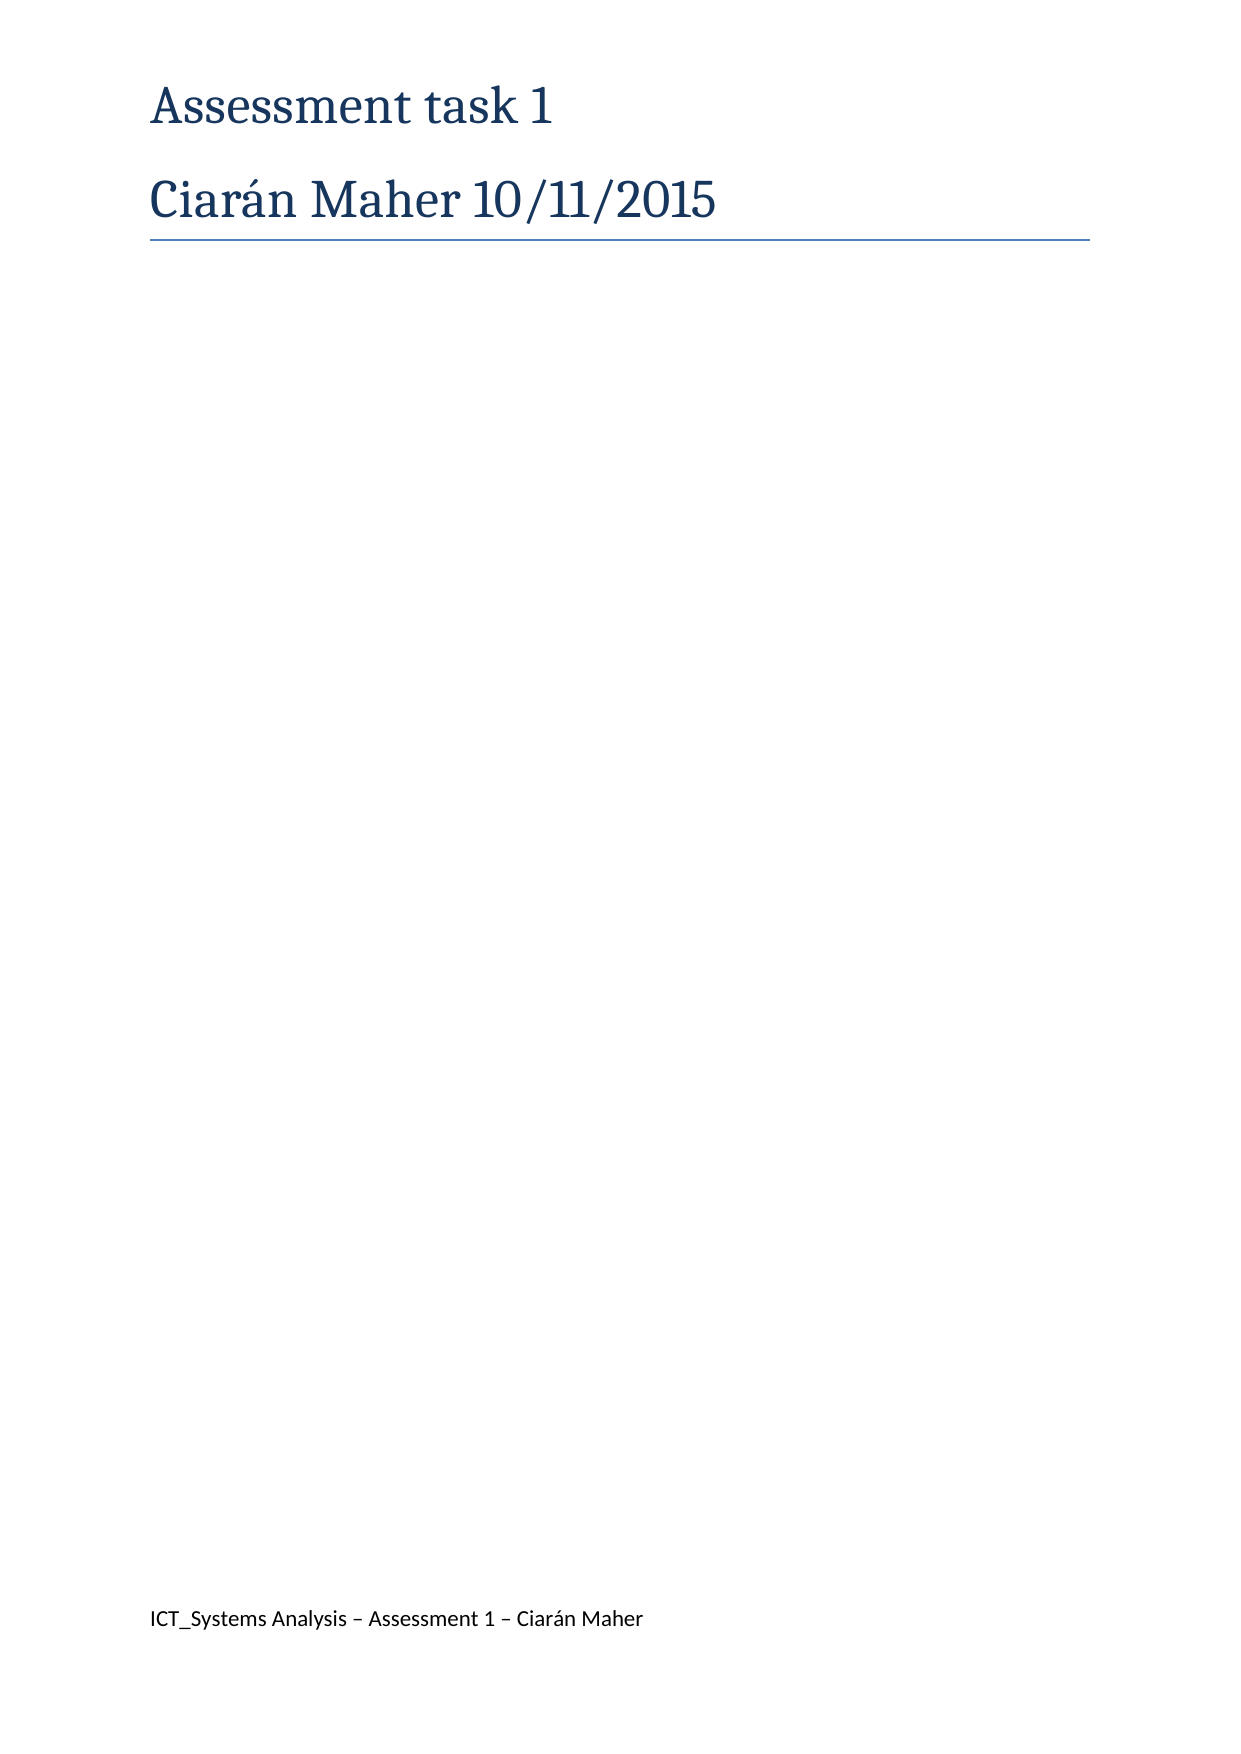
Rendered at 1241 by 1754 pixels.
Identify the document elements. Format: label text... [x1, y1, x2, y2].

title Assessment task 1 [150, 75, 1090, 137]
title Ciarán Maher 10/11/2015 [150, 168, 1090, 239]
